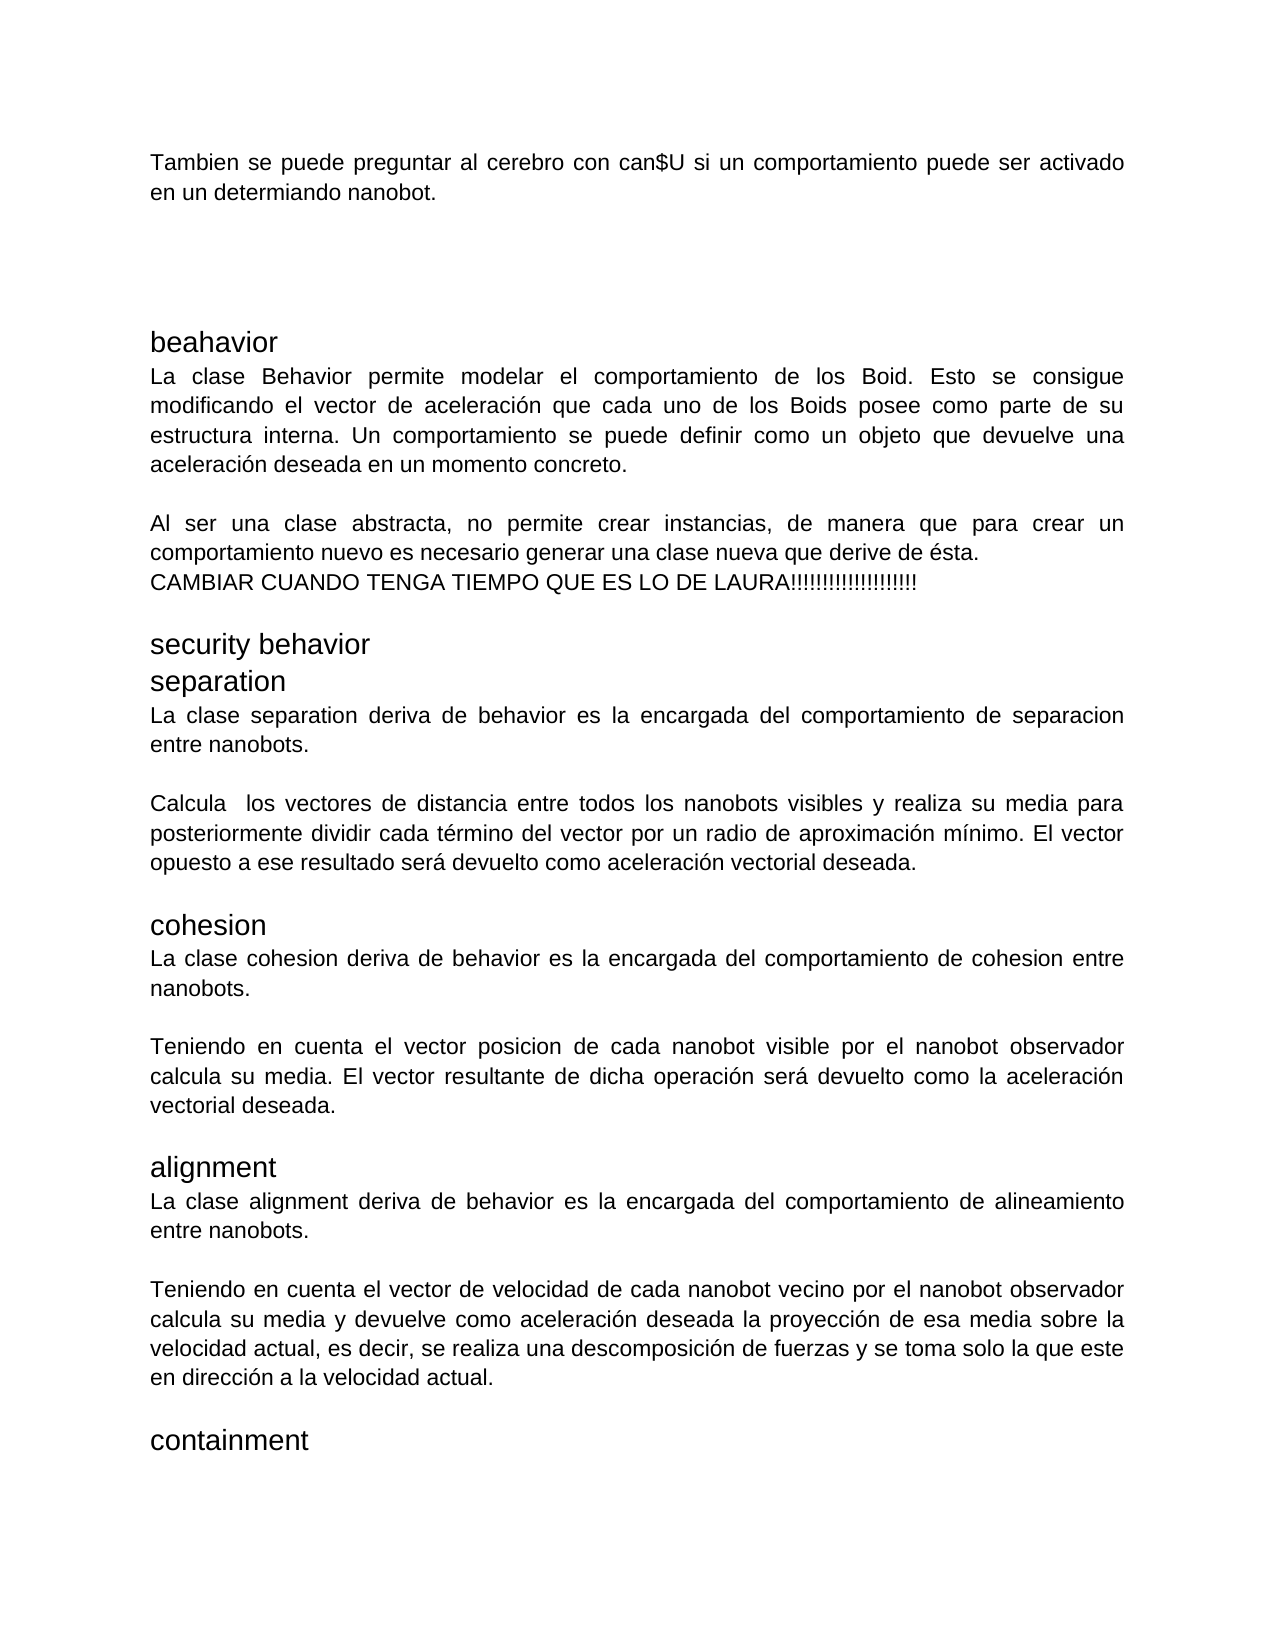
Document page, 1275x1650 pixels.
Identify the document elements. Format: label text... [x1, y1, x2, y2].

text security behavior [150, 628, 1125, 661]
text containment [150, 1424, 1125, 1456]
text Tambien se puede preguntar al cerebro con can$U si un comportamiento puede ser activado en un determiando nanobot. [150, 150, 1125, 205]
text alignment [150, 1151, 1125, 1184]
text Al ser una clase abstracta, no permite crear instancias, de manera que para crear un comportamiento nuevo es necesario generar una clase nueva que derive de ésta. [150, 511, 1125, 566]
text Teniendo en cuenta el vector posicion de cada nanobot visible por el nanobot observador calcula su media. El vector resultante de dicha operación será devuelto como la aceleración vectorial deseada. [150, 1034, 1125, 1118]
text CAMBIAR CUANDO TENGA TIEMPO QUE ES LO DE LAURA!!!!!!!!!!!!!!!!!!!! [150, 569, 1125, 595]
text La clase cohesion deriva de behavior es la encargada del comportamiento de cohesion entre nanobots. [150, 946, 1125, 1001]
text Teniendo en cuenta el vector de velocidad de cada nanobot vecino por el nanobot observador calcula su media y devuelve como aceleración deseada la proyección de esa media sobre la velocidad actual, es decir, se realiza una descomposición de fuerzas y se toma solo la que este en dirección a la velocidad actual. [150, 1277, 1125, 1391]
text La clase separation deriva de behavior es la encargada del comportamiento de separacion entre nanobots. [150, 703, 1125, 758]
text La clase alignment deriva de behavior es la encargada del comportamiento de alineamiento entre nanobots. [150, 1189, 1125, 1244]
text Calcula los vectores de distancia entre todos los nanobots visibles y realiza su media para posteriormente dividir cada término del vector por un radio de aproximación mínimo. El vector opuesto a ese resultado será devuelto como aceleración vectorial deseada. [150, 791, 1125, 875]
text beahavior [150, 326, 1125, 359]
text cohesion [150, 908, 1125, 941]
text separation [150, 665, 1125, 698]
text La clase Behavior permite modelar el comportamiento de los Boid. Esto se consigue modificando el vector de aceleración que cada uno de los Boids posee como parte de su estructura interna. Un comportamiento se puede definir como un objeto que devuelve una aceleración deseada en un momento concreto. [150, 364, 1125, 477]
